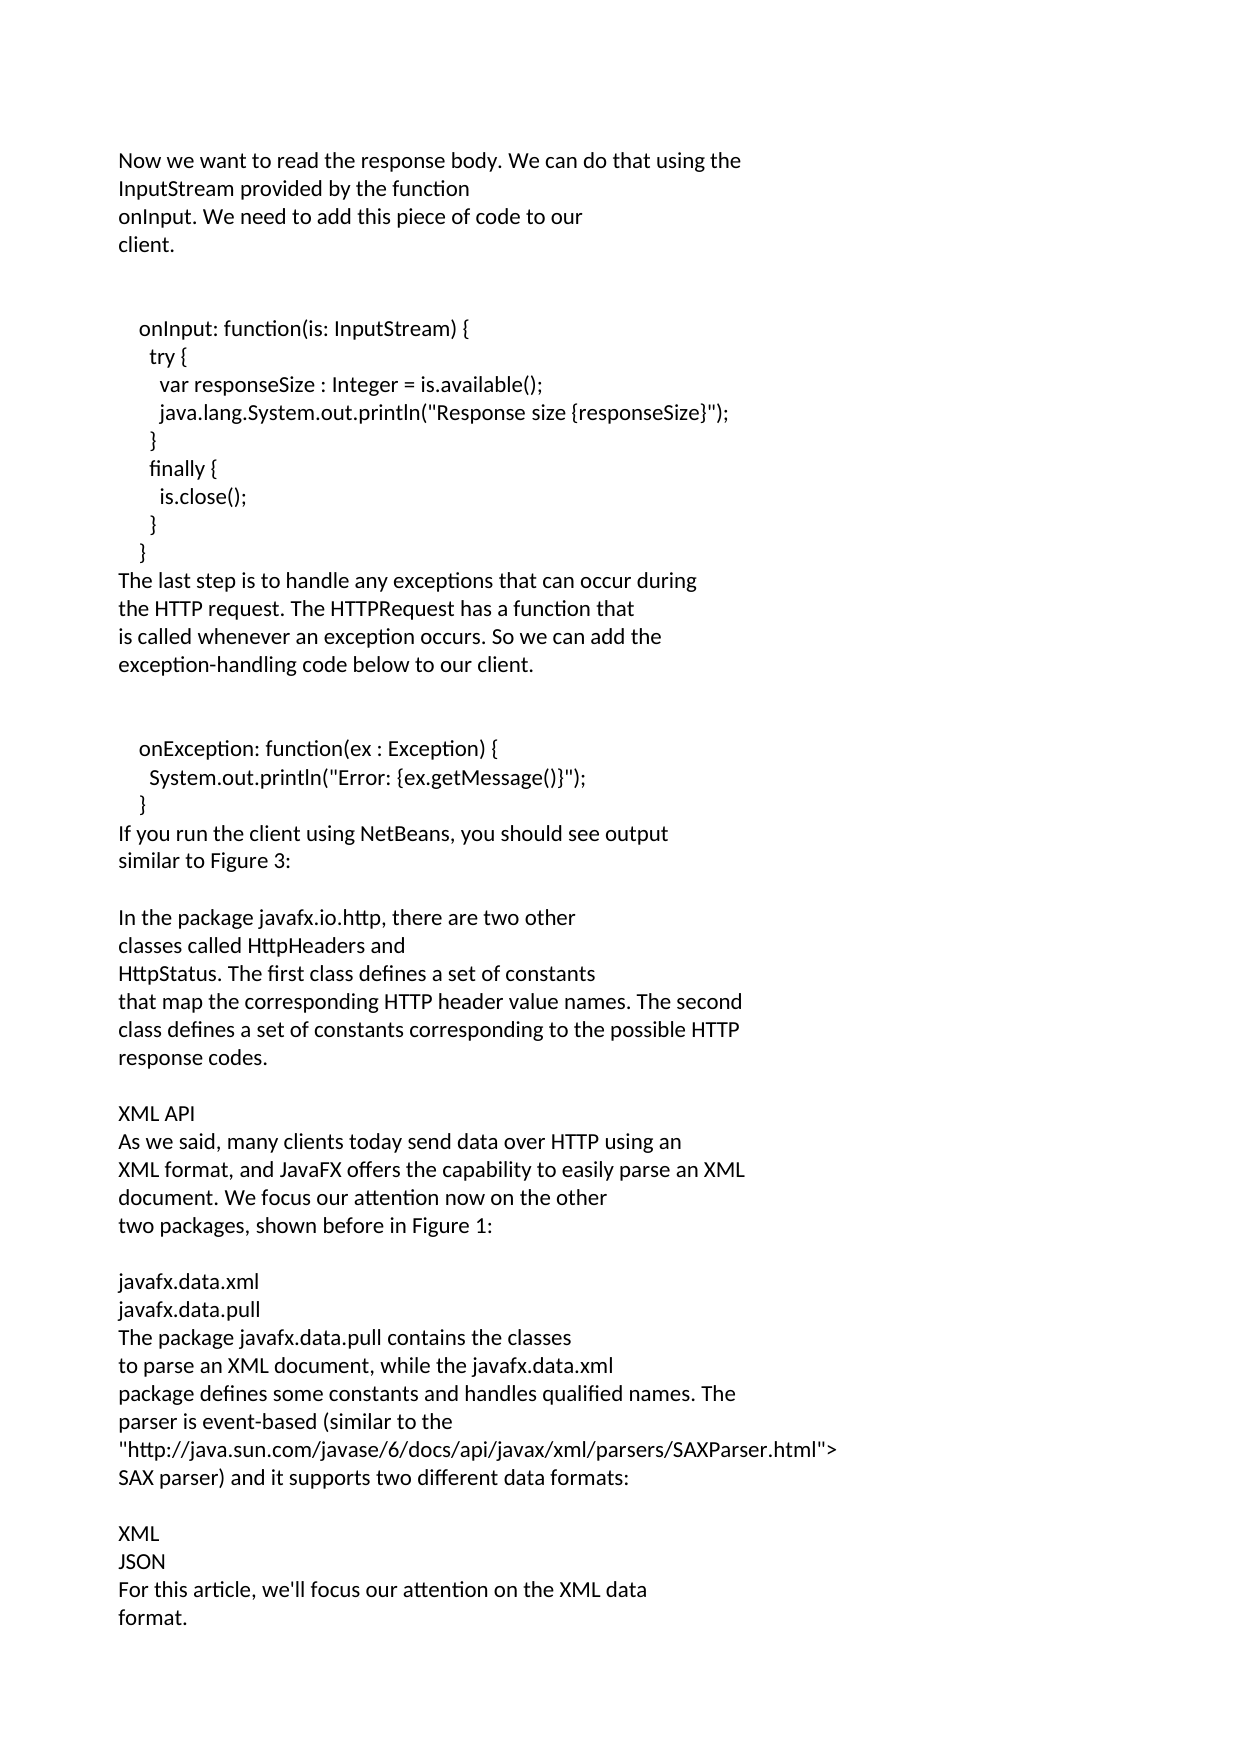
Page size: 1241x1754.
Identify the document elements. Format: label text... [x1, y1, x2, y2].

text For this article, we'll focus our attention on the XML data [118, 1575, 1122, 1603]
text java.lang.System.out.println("Response size {responseSize}"); [118, 398, 1122, 426]
text class defines a set of constants corresponding to the possible HTTP [118, 1015, 1122, 1043]
text System.out.println("Error: {ex.getMessage()}"); [118, 763, 1122, 791]
text client. [118, 230, 1122, 258]
text var responseSize : Integer = is.available(); [118, 370, 1122, 398]
text SAX parser) and it supports two different data formats: [118, 1463, 1122, 1491]
text } [118, 791, 1122, 819]
text onException: function(ex : Exception) { [118, 734, 1122, 763]
text } [118, 426, 1122, 454]
text two packages, shown before in Figure 1: [118, 1211, 1122, 1239]
text finally { [118, 454, 1122, 482]
text JSON [118, 1547, 1122, 1575]
text javafx.data.xml [118, 1267, 1122, 1295]
text that map the corresponding HTTP header value names. The second [118, 987, 1122, 1015]
text onInput: function(is: InputStream) { [118, 314, 1122, 342]
text } [118, 510, 1122, 538]
text The last step is to handle any exceptions that can occur during [118, 566, 1122, 594]
text classes called HttpHeaders and [118, 931, 1122, 959]
text format. [118, 1603, 1122, 1631]
text In the package javafx.io.http, there are two other [118, 903, 1122, 931]
text package defines some constants and handles qualified names. The [118, 1379, 1122, 1407]
text to parse an XML document, while the javafx.data.xml [118, 1351, 1122, 1379]
text XML format, and JavaFX offers the capability to easily parse an XML [118, 1155, 1122, 1183]
text is.close(); [118, 482, 1122, 510]
text If you run the client using NetBeans, you should see output [118, 819, 1122, 847]
text try { [118, 342, 1122, 370]
text document. We focus our attention now on the other [118, 1183, 1122, 1211]
text the HTTP request. The HTTPRequest has a function that [118, 594, 1122, 622]
text response codes. [118, 1043, 1122, 1071]
text parser is event-based (similar to the "http://java.sun.com/javase/6/docs/api/javax/xml/parsers/SAXParser.html"> [118, 1407, 1122, 1463]
text is called whenever an exception occurs. So we can add the [118, 622, 1122, 651]
text exception-handling code below to our client. [118, 651, 1122, 678]
text The package javafx.data.pull contains the classes [118, 1323, 1122, 1351]
text javafx.data.pull [118, 1295, 1122, 1323]
text XML [118, 1519, 1122, 1547]
text As we said, many clients today send data over HTTP using an [118, 1127, 1122, 1155]
text HttpStatus. The first class defines a set of constants [118, 959, 1122, 987]
text } [118, 538, 1122, 566]
text Now we want to read the response body. We can do that using the [118, 146, 1122, 174]
text InputStream provided by the function [118, 174, 1122, 202]
text similar to Figure 3: [118, 847, 1122, 875]
text XML API [118, 1099, 1122, 1127]
text onInput. We need to add this piece of code to our [118, 202, 1122, 230]
